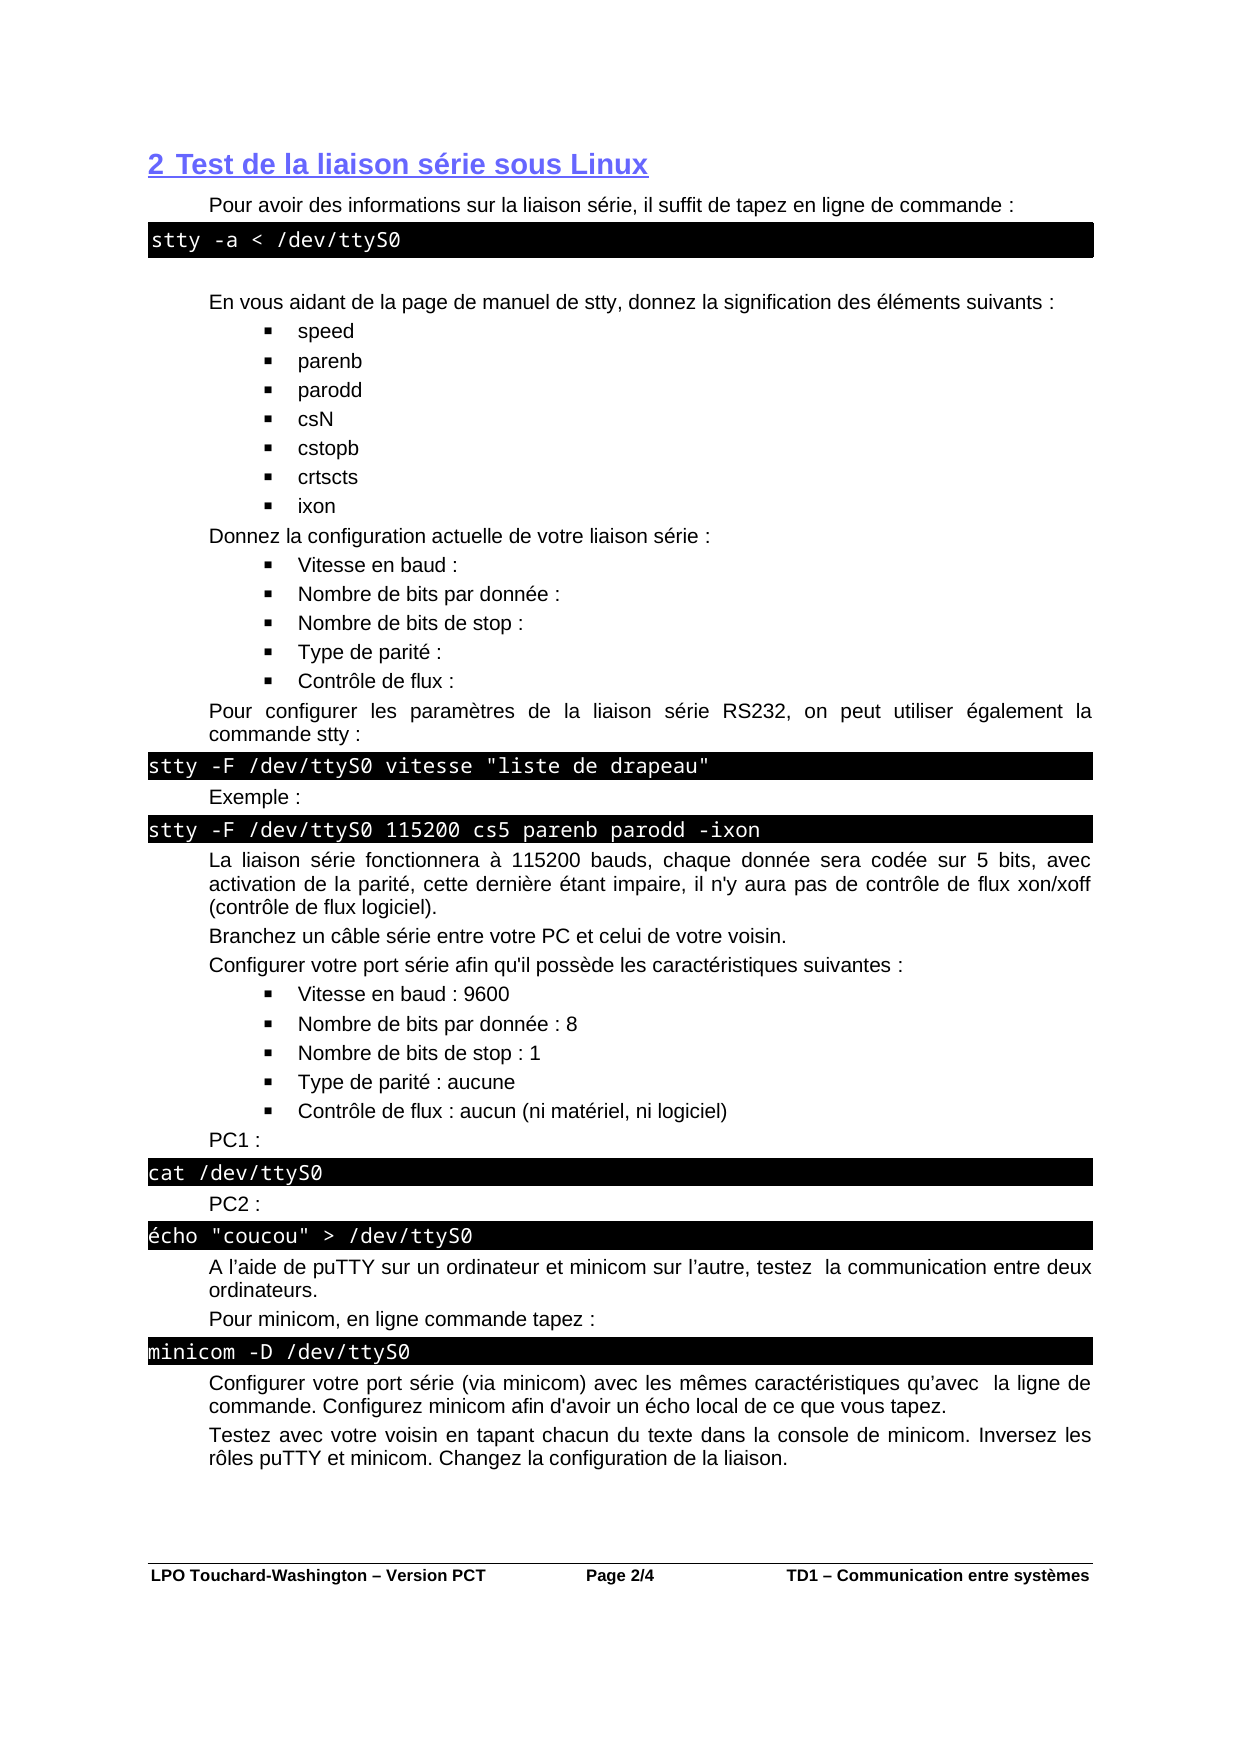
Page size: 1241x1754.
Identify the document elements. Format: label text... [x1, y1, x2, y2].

text stty -a < /dev/ttyS0 [149, 224, 1093, 257]
list Type de parité : aucune [260, 1071, 1093, 1094]
text A l’aide de puTTY sur un ordinateur et minicom sur l’autre, testez la communication entre deux ordinateurs. [208, 1256, 1093, 1302]
subtitle Test de la liaison série sous Linux [148, 148, 1093, 180]
list parenb [260, 349, 1093, 372]
text stty -F /dev/ttyS0 vitesse "liste de drapeau" [148, 752, 1093, 780]
text PC1 : [208, 1129, 1093, 1152]
text Configurer votre port série afin qu'il possède les caractéristiques suivantes : [208, 954, 1093, 977]
list Nombre de bits de stop : 1 [260, 1041, 1093, 1065]
list Vitesse en baud : [260, 553, 1093, 577]
list Contrôle de flux : [260, 670, 1093, 693]
text écho "coucou" > /dev/ttyS0 [148, 1221, 1093, 1250]
text Configurer votre port série (via minicom) avec les mêmes caractéristiques qu’avec la ligne de commande. Configurez minicom afin d'avoir un écho local de ce que vous tapez. [208, 1371, 1093, 1418]
text Donnez la configuration actuelle de votre liaison série : [208, 524, 1093, 547]
list csN [260, 408, 1093, 431]
text cat /dev/ttyS0 [148, 1158, 1093, 1186]
text Testez avec votre voisin en tapant chacun du texte dans la console de minicom. Inversez les rôles puTTY et minicom. Changez la configuration de la liaison. [208, 1424, 1093, 1470]
text Pour minicom, en ligne commande tapez : [208, 1308, 1093, 1331]
text PC2 : [208, 1192, 1093, 1216]
list Nombre de bits par donnée : [260, 583, 1093, 606]
list Type de parité : [260, 641, 1093, 664]
list Nombre de bits de stop : [260, 612, 1093, 635]
text stty -F /dev/ttyS0 115200 cs5 parenb parodd -ixon [148, 815, 1093, 843]
list Nombre de bits par donnée : 8 [260, 1012, 1093, 1036]
list ixon [260, 495, 1093, 518]
text La liaison série fonctionnera à 115200 bauds, chaque donnée sera codée sur 5 bits, avec activation de la parité, cette dernière étant impaire, il n'y aura pas de contrôle de flux xon/xoff (contrôle de flux logiciel). [208, 849, 1093, 919]
text Exemple : [208, 786, 1093, 809]
text Pour configurer les paramètres de la liaison série RS232, on peut utiliser également la commande stty : [208, 699, 1093, 746]
list speed [260, 320, 1093, 343]
list Contrôle de flux : aucun (ni matériel, ni logiciel) [260, 1100, 1093, 1123]
list cstopb [260, 437, 1093, 460]
text minicom -D /dev/ttyS0 [148, 1337, 1093, 1365]
text Pour avoir des informations sur la liaison série, il suffit de tapez en ligne de commande : [208, 193, 1093, 217]
text En vous aidant de la page de manuel de stty, donnez la signification des éléments suivants : [208, 291, 1093, 314]
list Vitesse en baud : 9600 [260, 983, 1093, 1006]
list crtscts [260, 466, 1093, 489]
list parodd [260, 378, 1093, 402]
text Branchez un câble série entre votre PC et celui de votre voisin. [208, 925, 1093, 948]
